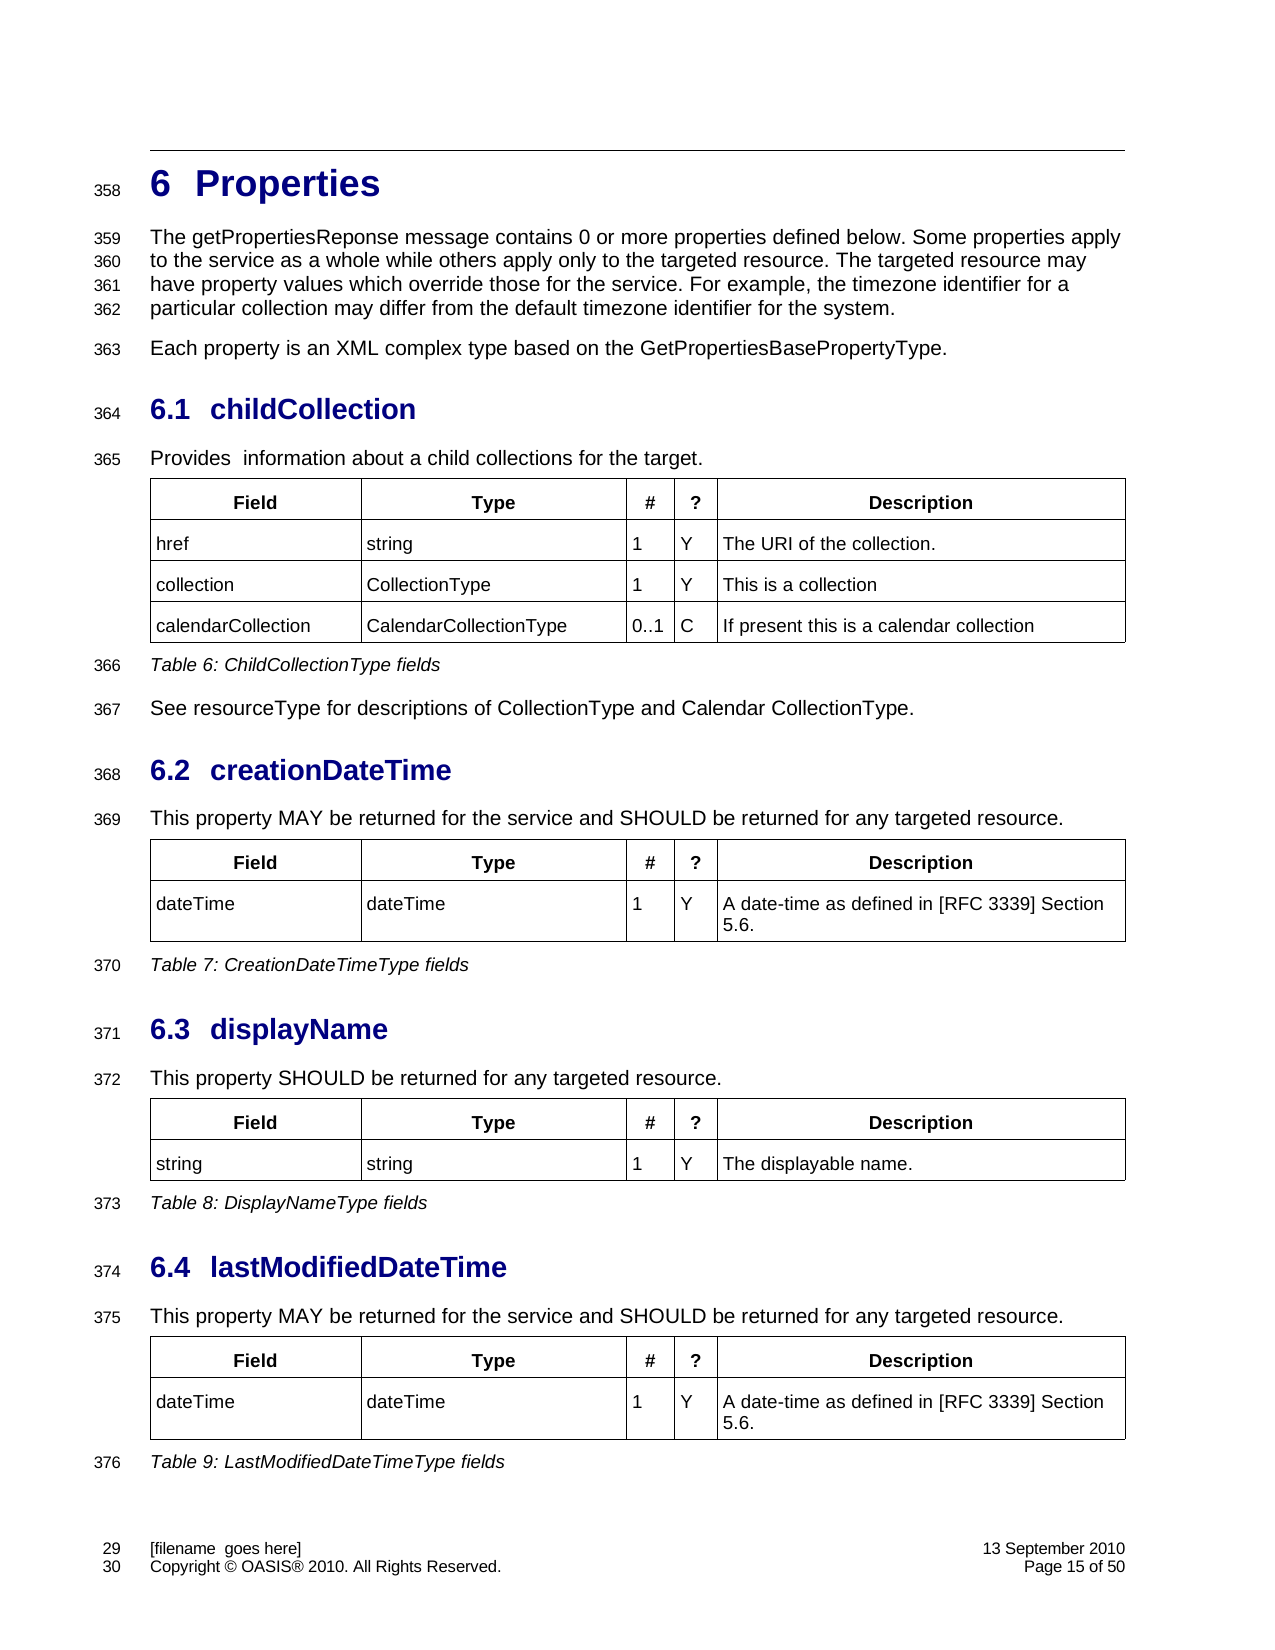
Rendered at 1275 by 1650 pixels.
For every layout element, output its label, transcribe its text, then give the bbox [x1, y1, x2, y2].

table_header Type [362, 1099, 626, 1139]
table_cell CalendarCollectionType [362, 602, 626, 642]
table_cell 0..1 [627, 602, 674, 642]
text Table 8: DisplayNameType fields [150, 1192, 1125, 1213]
table_cell Y [675, 561, 717, 601]
table_cell 1 [627, 520, 674, 560]
table_cell 1 [627, 881, 674, 941]
table_cell dateTime [151, 881, 361, 941]
table_cell string [151, 1140, 361, 1180]
subtitle displayName [150, 1013, 1125, 1045]
table_cell CollectionType [362, 561, 626, 601]
table_cell Y [675, 881, 717, 941]
table_header # [627, 840, 674, 880]
table_cell C [675, 602, 717, 642]
table_header ? [675, 840, 717, 880]
table_cell dateTime [362, 1378, 626, 1439]
table_header Type [362, 840, 626, 880]
text Table 6: ChildCollectionType fields [150, 655, 1125, 676]
table_cell The displayable name. [718, 1140, 1125, 1180]
table_header Field [151, 1337, 361, 1377]
text Table 7: CreationDateTimeType fields [150, 954, 1125, 975]
table_header # [627, 1337, 674, 1377]
table_header Field [151, 1099, 361, 1139]
table_cell A date-time as defined in [RFC 3339] Section 5.6. [718, 881, 1125, 941]
table_cell If present this is a calendar collection [718, 602, 1125, 642]
table_cell Y [675, 520, 717, 560]
table_cell string [362, 1140, 626, 1180]
table_cell href [151, 520, 361, 560]
table_cell 1 [627, 561, 674, 601]
subtitle childCollection [150, 393, 1125, 426]
table_cell Y [675, 1140, 717, 1180]
table_header # [627, 1099, 674, 1139]
table_header Field [151, 840, 361, 880]
text Table 9: LastModifiedDateTimeType fields [150, 1452, 1125, 1473]
table_cell Y [675, 1378, 717, 1439]
table_header Type [362, 1337, 626, 1377]
text This property SHOULD be returned for any targeted resource. [150, 1066, 1125, 1089]
text See resourceType for descriptions of CollectionType and Calendar CollectionType. [150, 697, 1125, 720]
table_cell This is a collection [718, 561, 1125, 601]
table_header ? [675, 479, 717, 519]
text This property MAY be returned for the service and SHOULD be returned for any targeted resource. [150, 807, 1125, 830]
table_cell dateTime [151, 1378, 361, 1439]
table_header # [627, 479, 674, 519]
text Provides information about a child collections for the target. [150, 446, 1125, 470]
table_header Description [718, 1099, 1125, 1139]
subtitle Properties [150, 151, 1125, 204]
table_cell A date-time as defined in [RFC 3339] Section 5.6. [718, 1378, 1125, 1439]
table_header ? [675, 1099, 717, 1139]
text The getPropertiesReponse message contains 0 or more properties defined below. Some properties apply to the service as a whole while others apply only to the targeted resource. The targeted resource may have property values which override those for the service. For example, the timezone identifier for a particular collection may differ from the default timezone identifier for the system. [150, 225, 1125, 319]
subtitle lastModifiedDateTime [150, 1251, 1125, 1283]
table_header Type [362, 479, 626, 519]
table_cell calendarCollection [151, 602, 361, 642]
table_cell The URI of the collection. [718, 520, 1125, 560]
text This property MAY be returned for the service and SHOULD be returned for any targeted resource. [150, 1304, 1125, 1328]
table_cell 1 [627, 1378, 674, 1439]
table_header Description [718, 479, 1125, 519]
table_header Field [151, 479, 361, 519]
text Each property is an XML complex type based on the GetPropertiesBasePropertyType. [150, 336, 1125, 360]
table_cell string [362, 520, 626, 560]
table_header Description [718, 1337, 1125, 1377]
table_cell dateTime [362, 881, 626, 941]
table_header ? [675, 1337, 717, 1377]
table_header Description [718, 840, 1125, 880]
subtitle creationDateTime [150, 753, 1125, 786]
table_cell 1 [627, 1140, 674, 1180]
table_cell collection [151, 561, 361, 601]
